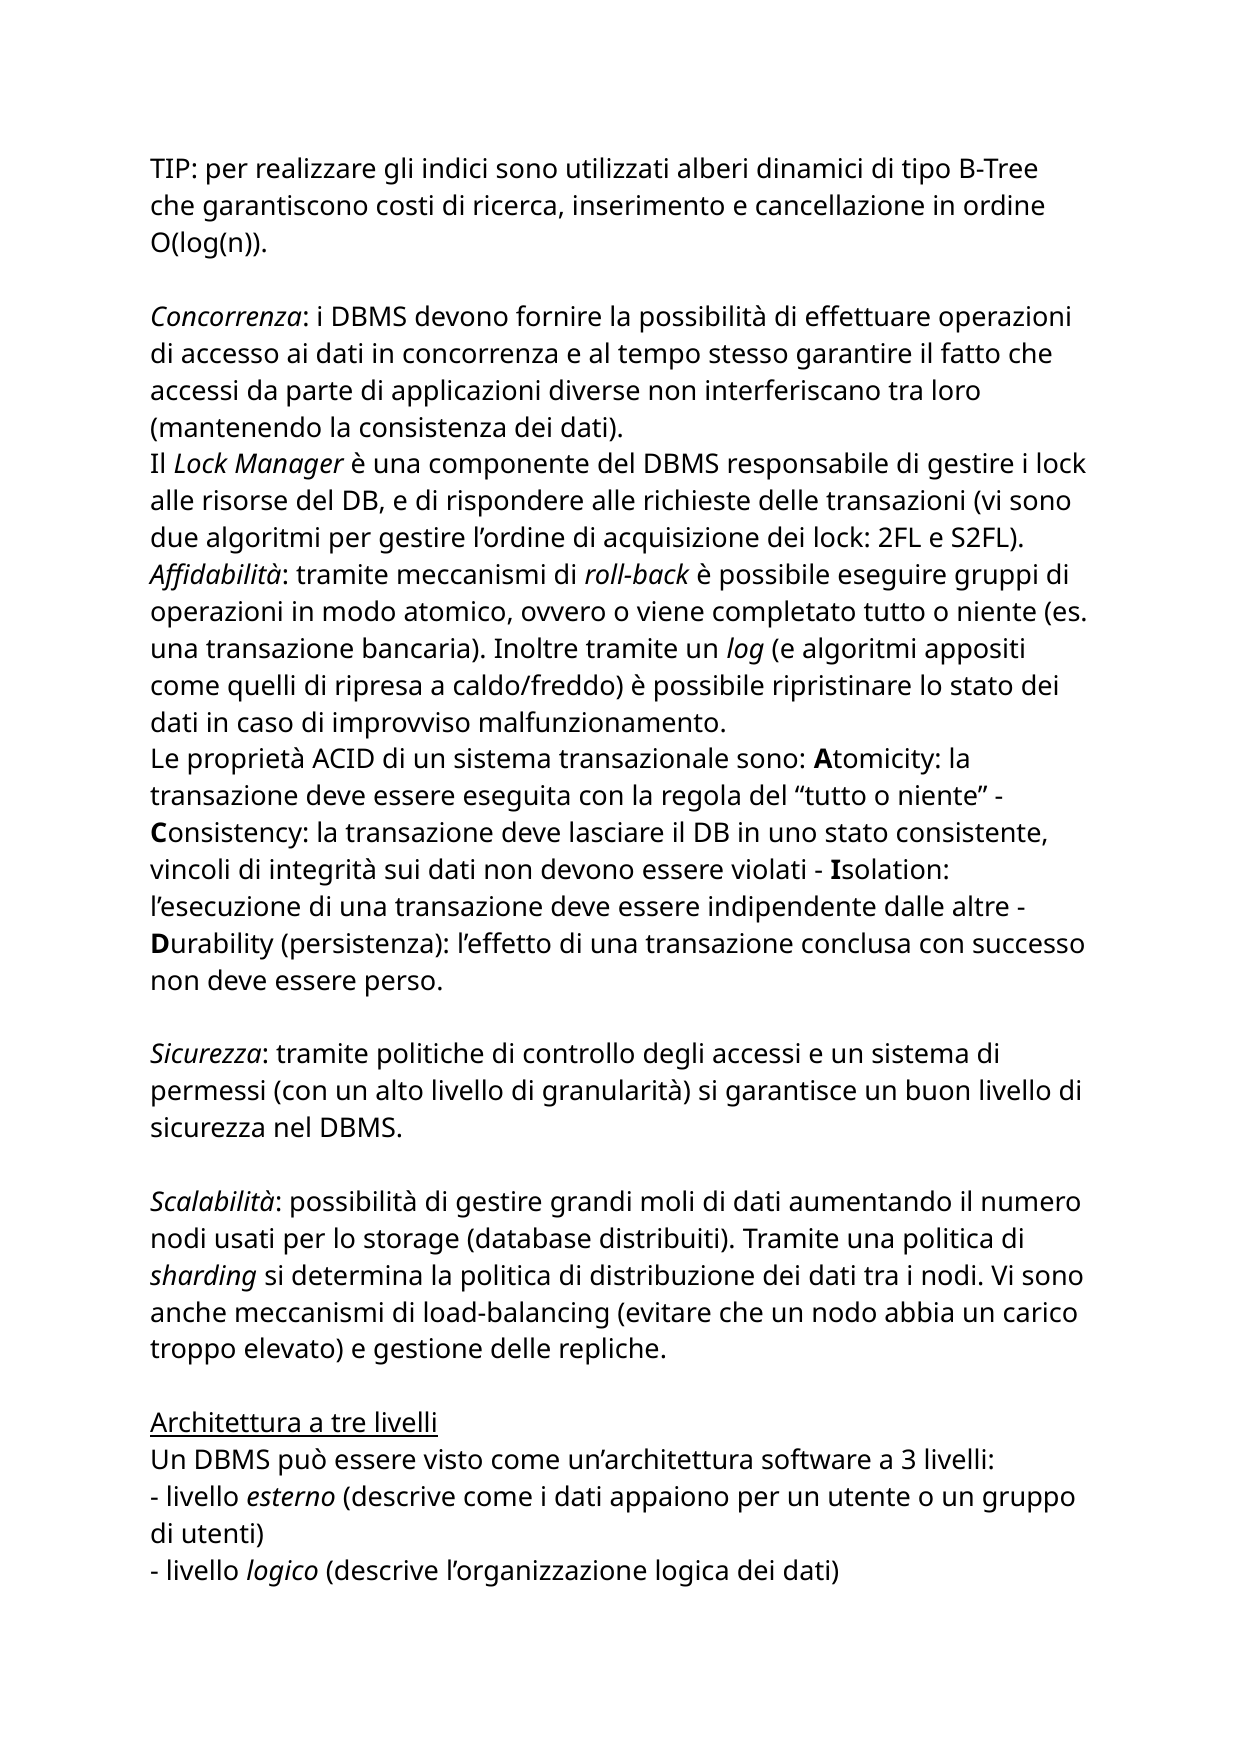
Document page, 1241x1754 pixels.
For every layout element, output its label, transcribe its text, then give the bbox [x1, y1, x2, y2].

text Le proprietà ACID di un sistema transazionale sono: Atomicity: la transazione deve essere eseguita con la regola del “tutto o niente” - Consistency: la transazione deve lasciare il DB in uno stato consistente, vincoli di integrità sui dati non devono essere violati - Isolation: l’esecuzione di una transazione deve essere indipendente dalle altre - Durability (persistenza): l’effetto di una transazione conclusa con successo non deve essere perso. [150, 740, 1090, 998]
text - livello esterno (descrive come i dati appaiono per un utente o un gruppo di utenti) [150, 1477, 1090, 1551]
text Architettura a tre livelli [150, 1404, 1090, 1441]
text Affidabilità: tramite meccanismi di roll-back è possibile eseguire gruppi di operazioni in modo atomico, ovvero o viene completato tutto o niente (es. una transazione bancaria). Inoltre tramite un log (e algoritmi appositi come quelli di ripresa a caldo/freddo) è possibile ripristinare lo stato dei dati in caso di improvviso malfunzionamento. [150, 556, 1090, 740]
text Concorrenza: i DBMS devono fornire la possibilità di effettuare operazioni di accesso ai dati in concorrenza e al tempo stesso garantire il fatto che accessi da parte di applicazioni diverse non interferiscano tra loro (mantenendo la consistenza dei dati). [150, 297, 1090, 445]
text Scalabilità: possibilità di gestire grandi moli di dati aumentando il numero nodi usati per lo storage (database distribuiti). Tramite una politica di sharding si determina la politica di distribuzione dei dati tra i nodi. Vi sono anche meccanismi di load-balancing (evitare che un nodo abbia un carico troppo elevato) e gestione delle repliche. [150, 1182, 1090, 1367]
text Sicurezza: tramite politiche di controllo degli accessi e un sistema di permessi (con un alto livello di granularità) si garantisce un buon livello di sicurezza nel DBMS. [150, 1035, 1090, 1146]
text Il Lock Manager è una componente del DBMS responsabile di gestire i lock alle risorse del DB, e di rispondere alle richieste delle transazioni (vi sono due algoritmi per gestire l’ordine di acquisizione dei lock: 2FL e S2FL). [150, 445, 1090, 556]
text - livello logico (descrive l’organizzazione logica dei dati) [150, 1551, 1090, 1588]
text TIP: per realizzare gli indici sono utilizzati alberi dinamici di tipo B-Tree che garantiscono costi di ricerca, inserimento e cancellazione in ordine O(log(n)). [150, 150, 1090, 261]
text Un DBMS può essere visto come un’architettura software a 3 livelli: [150, 1441, 1090, 1477]
